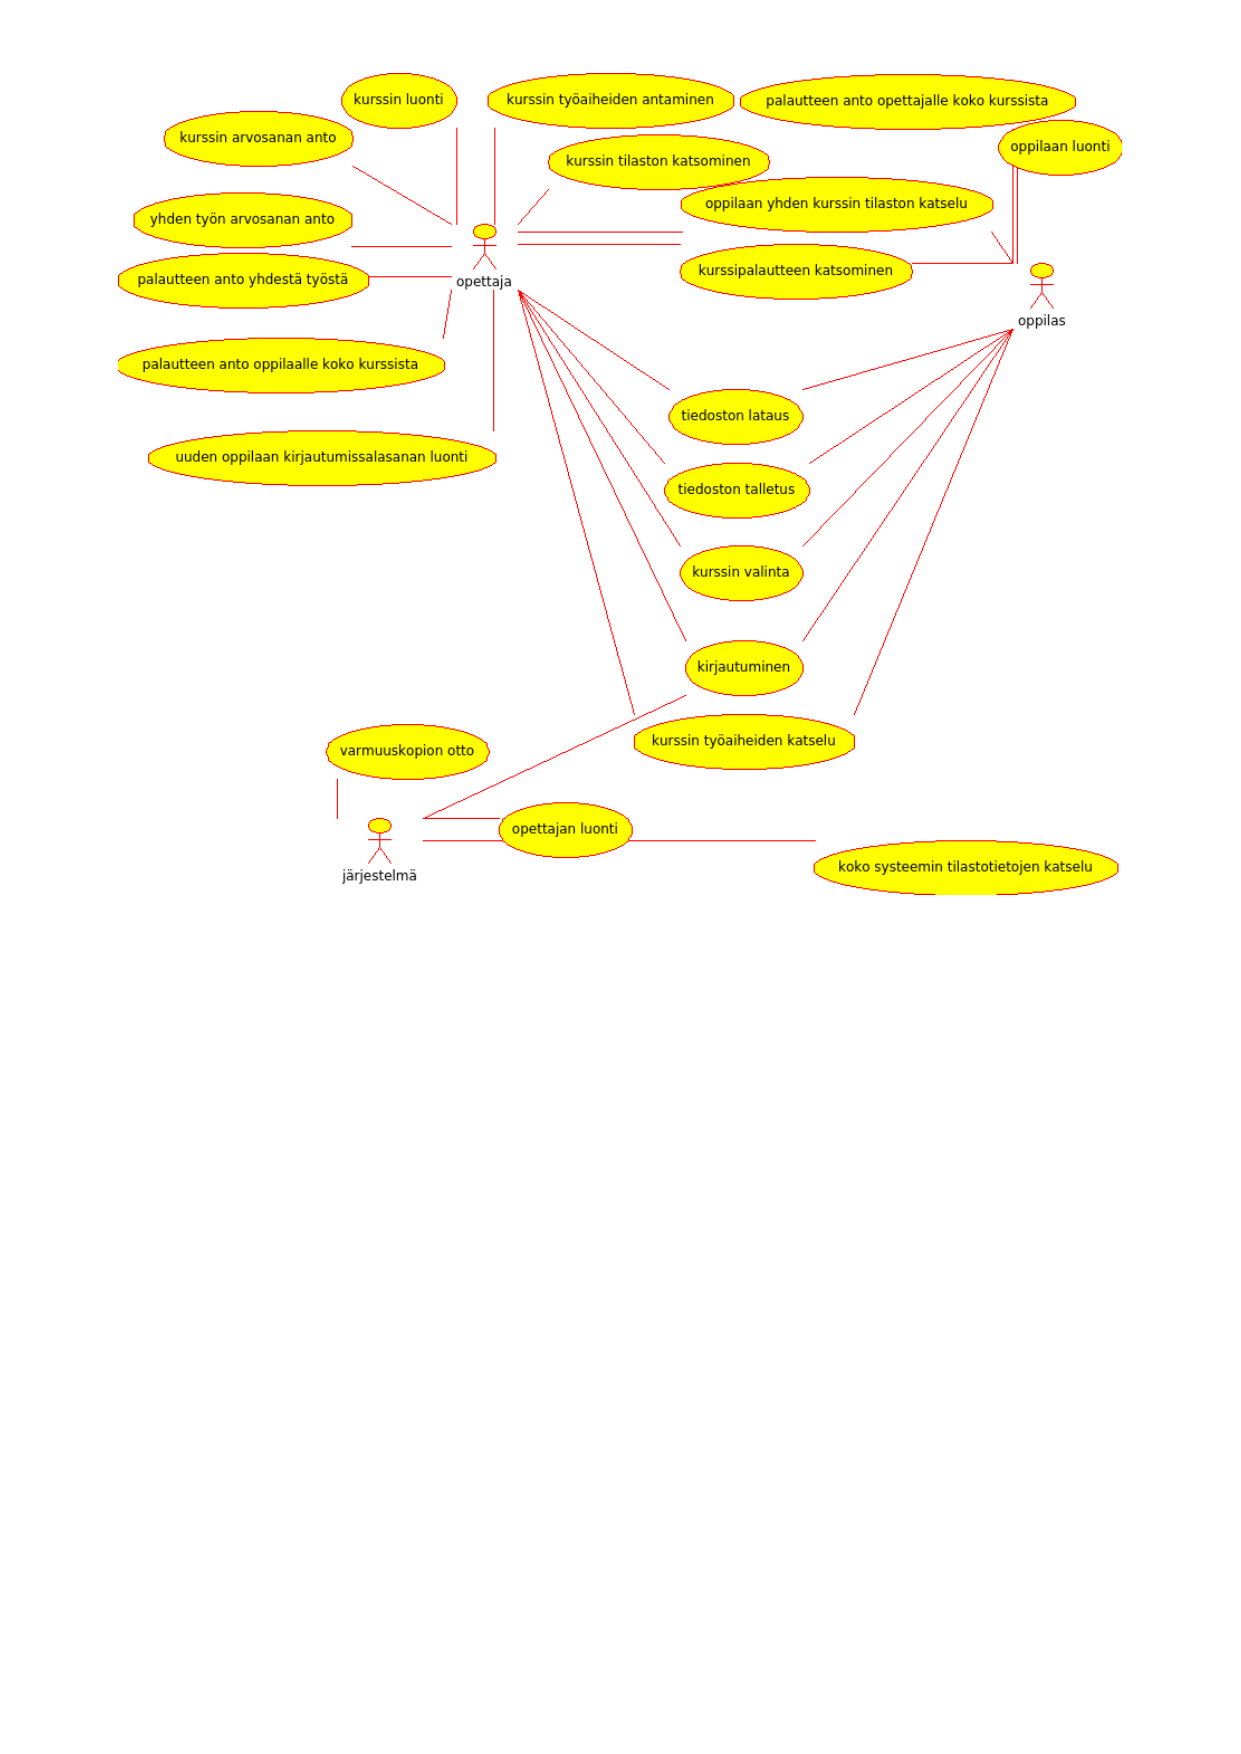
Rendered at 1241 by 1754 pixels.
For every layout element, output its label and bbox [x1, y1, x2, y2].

picture [118, 73, 1123, 895]
